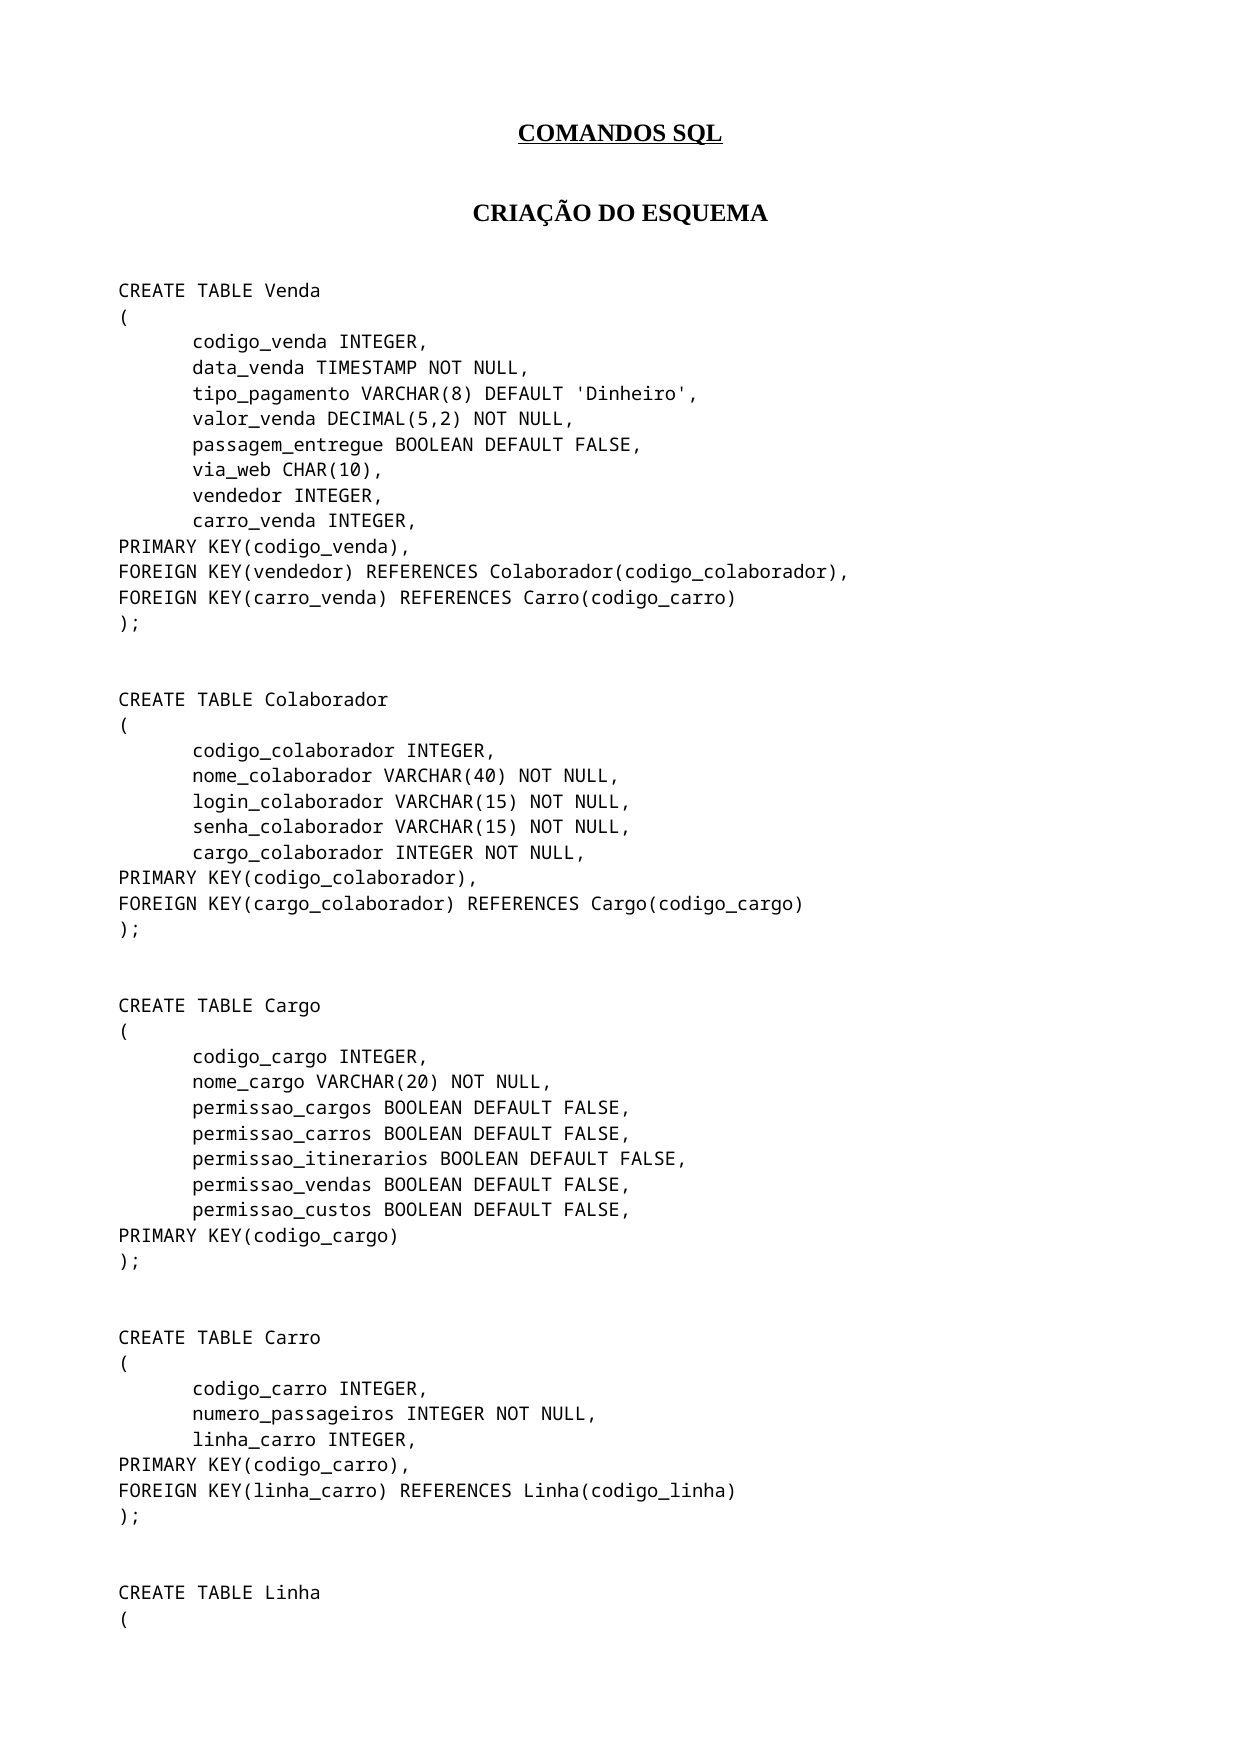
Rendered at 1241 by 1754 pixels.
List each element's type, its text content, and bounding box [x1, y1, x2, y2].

text tipo_pagamento VARCHAR(8) DEFAULT 'Dinheiro', [118, 380, 1122, 405]
text senha_colaborador VARCHAR(15) NOT NULL, [118, 814, 1122, 839]
text login_colaborador VARCHAR(15) NOT NULL, [118, 788, 1122, 814]
text PRIMARY KEY(codigo_carro), [118, 1452, 1122, 1477]
text ); [118, 609, 1122, 635]
text ); [118, 1503, 1122, 1528]
text permissao_carros BOOLEAN DEFAULT FALSE, [118, 1120, 1122, 1145]
text ( [118, 712, 1122, 737]
text codigo_venda INTEGER, [118, 329, 1122, 354]
text nome_colaborador VARCHAR(40) NOT NULL, [118, 763, 1122, 788]
text passagem_entregue BOOLEAN DEFAULT FALSE, [118, 431, 1122, 456]
text valor_venda DECIMAL(5,2) NOT NULL, [118, 405, 1122, 431]
text COMANDOS SQL [118, 118, 1122, 147]
text codigo_colaborador INTEGER, [118, 737, 1122, 763]
text ( [118, 1605, 1122, 1630]
text CREATE TABLE Cargo [118, 992, 1122, 1018]
text PRIMARY KEY(codigo_venda), [118, 533, 1122, 558]
text ( [118, 1018, 1122, 1043]
text numero_passageiros INTEGER NOT NULL, [118, 1401, 1122, 1426]
text CREATE TABLE Linha [118, 1579, 1122, 1605]
text linha_carro INTEGER, [118, 1426, 1122, 1452]
text FOREIGN KEY(linha_carro) REFERENCES Linha(codigo_linha) [118, 1477, 1122, 1503]
text FOREIGN KEY(cargo_colaborador) REFERENCES Cargo(codigo_cargo) [118, 890, 1122, 916]
text nome_cargo VARCHAR(20) NOT NULL, [118, 1069, 1122, 1094]
text permissao_cargos BOOLEAN DEFAULT FALSE, [118, 1094, 1122, 1120]
text permissao_custos BOOLEAN DEFAULT FALSE, [118, 1196, 1122, 1222]
text CRIAÇÃO DO ESQUEMA [118, 198, 1122, 227]
text ( [118, 1349, 1122, 1375]
text CREATE TABLE Venda [118, 278, 1122, 303]
text codigo_carro INTEGER, [118, 1375, 1122, 1401]
text ( [118, 303, 1122, 329]
text carro_venda INTEGER, [118, 507, 1122, 533]
text FOREIGN KEY(carro_venda) REFERENCES Carro(codigo_carro) [118, 584, 1122, 609]
text data_venda TIMESTAMP NOT NULL, [118, 354, 1122, 380]
text cargo_colaborador INTEGER NOT NULL, [118, 839, 1122, 865]
text CREATE TABLE Carro [118, 1324, 1122, 1349]
text ); [118, 916, 1122, 941]
text via_web CHAR(10), [118, 456, 1122, 482]
text permissao_itinerarios BOOLEAN DEFAULT FALSE, [118, 1145, 1122, 1171]
text codigo_cargo INTEGER, [118, 1043, 1122, 1069]
text CREATE TABLE Colaborador [118, 686, 1122, 712]
text ); [118, 1247, 1122, 1273]
text FOREIGN KEY(vendedor) REFERENCES Colaborador(codigo_colaborador), [118, 558, 1122, 584]
text permissao_vendas BOOLEAN DEFAULT FALSE, [118, 1171, 1122, 1196]
text PRIMARY KEY(codigo_cargo) [118, 1222, 1122, 1247]
text vendedor INTEGER, [118, 482, 1122, 507]
text PRIMARY KEY(codigo_colaborador), [118, 865, 1122, 890]
